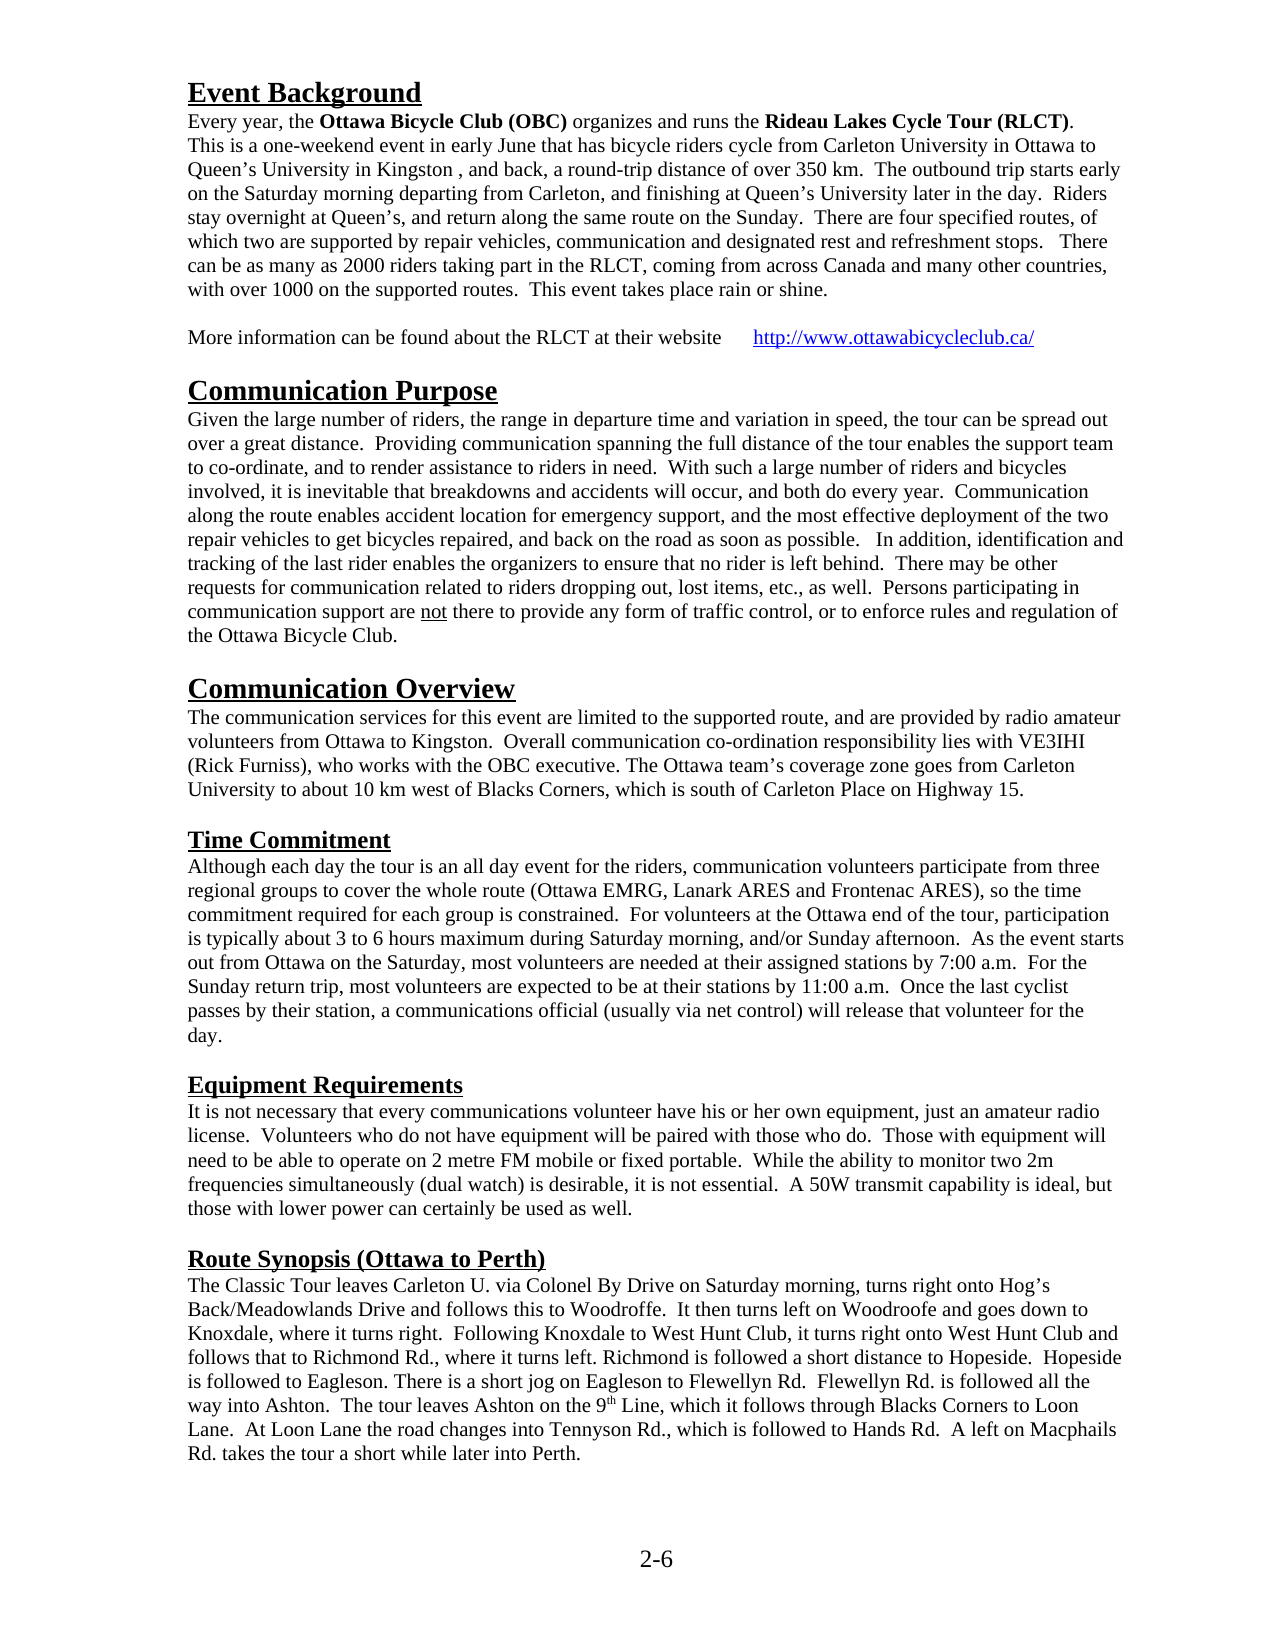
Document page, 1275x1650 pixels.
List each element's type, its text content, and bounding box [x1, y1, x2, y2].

text Communication Overview [187, 671, 1125, 705]
subtitle More information can be found about the RLCT at their website http://www.ottawabicycleclub.ca/ [187, 325, 1125, 349]
text Given the large number of riders, the range in departure time and variation in speed, the tour can be spread out over a great distance. Providing communication spanning the full distance of the tour enables the support team to co-ordinate, and to render assistance to riders in need. With such a large number of riders and bicycles involved, it is inevitable that breakdowns and accidents will occur, and both do every year. Communication along the route enables accident location for emergency support, and the most effective deployment of the two repair vehicles to get bicycles repaired, and back on the road as soon as possible. In addition, identification and tracking of the last rider enables the organizers to ensure that no rider is left behind. There may be other requests for communication related to riders dropping out, lost items, etc., as well. Persons participating in communication support are not there to provide any form of traffic control, or to enforce rules and regulation of the Ottawa Bicycle Club. [187, 407, 1125, 647]
text Route Synopsis (Ottawa to Perth) [187, 1244, 1125, 1272]
subtitle Communication Purpose [187, 373, 1125, 407]
text Event Background [187, 75, 1125, 108]
text Although each day the tour is an all day event for the riders, communication volunteers participate from three regional groups to cover the whole route (Ottawa EMRG, Lanark ARES and Frontenac ARES), so the time commitment required for each group is constrained. For volunteers at the Ottawa end of the tour, participation is typically about 3 to 6 hours maximum during Saturday morning, and/or Sunday afternoon. As the event starts out from Ottawa on the Saturday, most volunteers are needed at their assigned stations by 7:00 a.m. For the Sunday return trip, most volunteers are expected to be at their stations by 11:00 a.m. Once the last cyclist passes by their station, a communications official (usually via net control) will release that volunteer for the day. [187, 854, 1125, 1047]
text The communication services for this event are limited to the supported route, and are provided by radio amateur volunteers from Ottawa to Kingston. Overall communication co-ordination responsibility lies with VE3IHI (Rick Furniss), who works with the OBC executive. The Ottawa team’s coverage zone goes from Carleton University to about 10 km west of Blacks Corners, which is south of Carleton Place on Highway 15. [187, 705, 1125, 801]
text It is not necessary that every communications volunteer have his or her own equipment, just an amateur radio license. Volunteers who do not have equipment will be paired with those who do. Those with equipment will need to be able to operate on 2 metre FM mobile or fixed portable. While the ability to monitor two 2m frequencies simultaneously (dual watch) is desirable, it is not essential. A 50W transmit capability is ideal, but those with lower power can certainly be used as well. [187, 1099, 1125, 1220]
text Every year, the Ottawa Bicycle Club (OBC) organizes and runs the Rideau Lakes Cycle Tour (RLCT). This is a one-weekend event in early June that has bicycle riders cycle from Carleton University in Ottawa to Queen’s University in Kingston , and back, a round-trip distance of over 350 km. The outbound trip starts early on the Saturday morning departing from Carleton, and finishing at Queen’s University later in the day. Riders stay overnight at Queen’s, and return along the same route on the Sunday. There are four specified routes, of which two are supported by repair vehicles, communication and designated rest and refreshment stops. There can be as many as 2000 riders taking part in the RLCT, coming from across Canada and many other countries, with over 1000 on the supported routes. This event takes place rain or shine. [187, 108, 1125, 301]
text Equipment Requirements [187, 1071, 1125, 1099]
text Time Commitment [187, 825, 1125, 854]
text The Classic Tour leaves Carleton U. via Colonel By Drive on Saturday morning, turns right onto Hog’s Back/Meadowlands Drive and follows this to Woodroffe. It then turns left on Woodroofe and goes down to Knoxdale, where it turns right. Following Knoxdale to West Hunt Club, it turns right onto West Hunt Club and follows that to Richmond Rd., where it turns left. Richmond is followed a short distance to Hopeside. Hopeside is followed to Eagleson. There is a short jog on Eagleson to Flewellyn Rd. Flewellyn Rd. is followed all the way into Ashton. The tour leaves Ashton on the 9th Line, which it follows through Blacks Corners to Loon Lane. At Loon Lane the road changes into Tennyson Rd., which is followed to Hands Rd. A left on Macphails Rd. takes the tour a short while later into Perth. [187, 1272, 1125, 1465]
